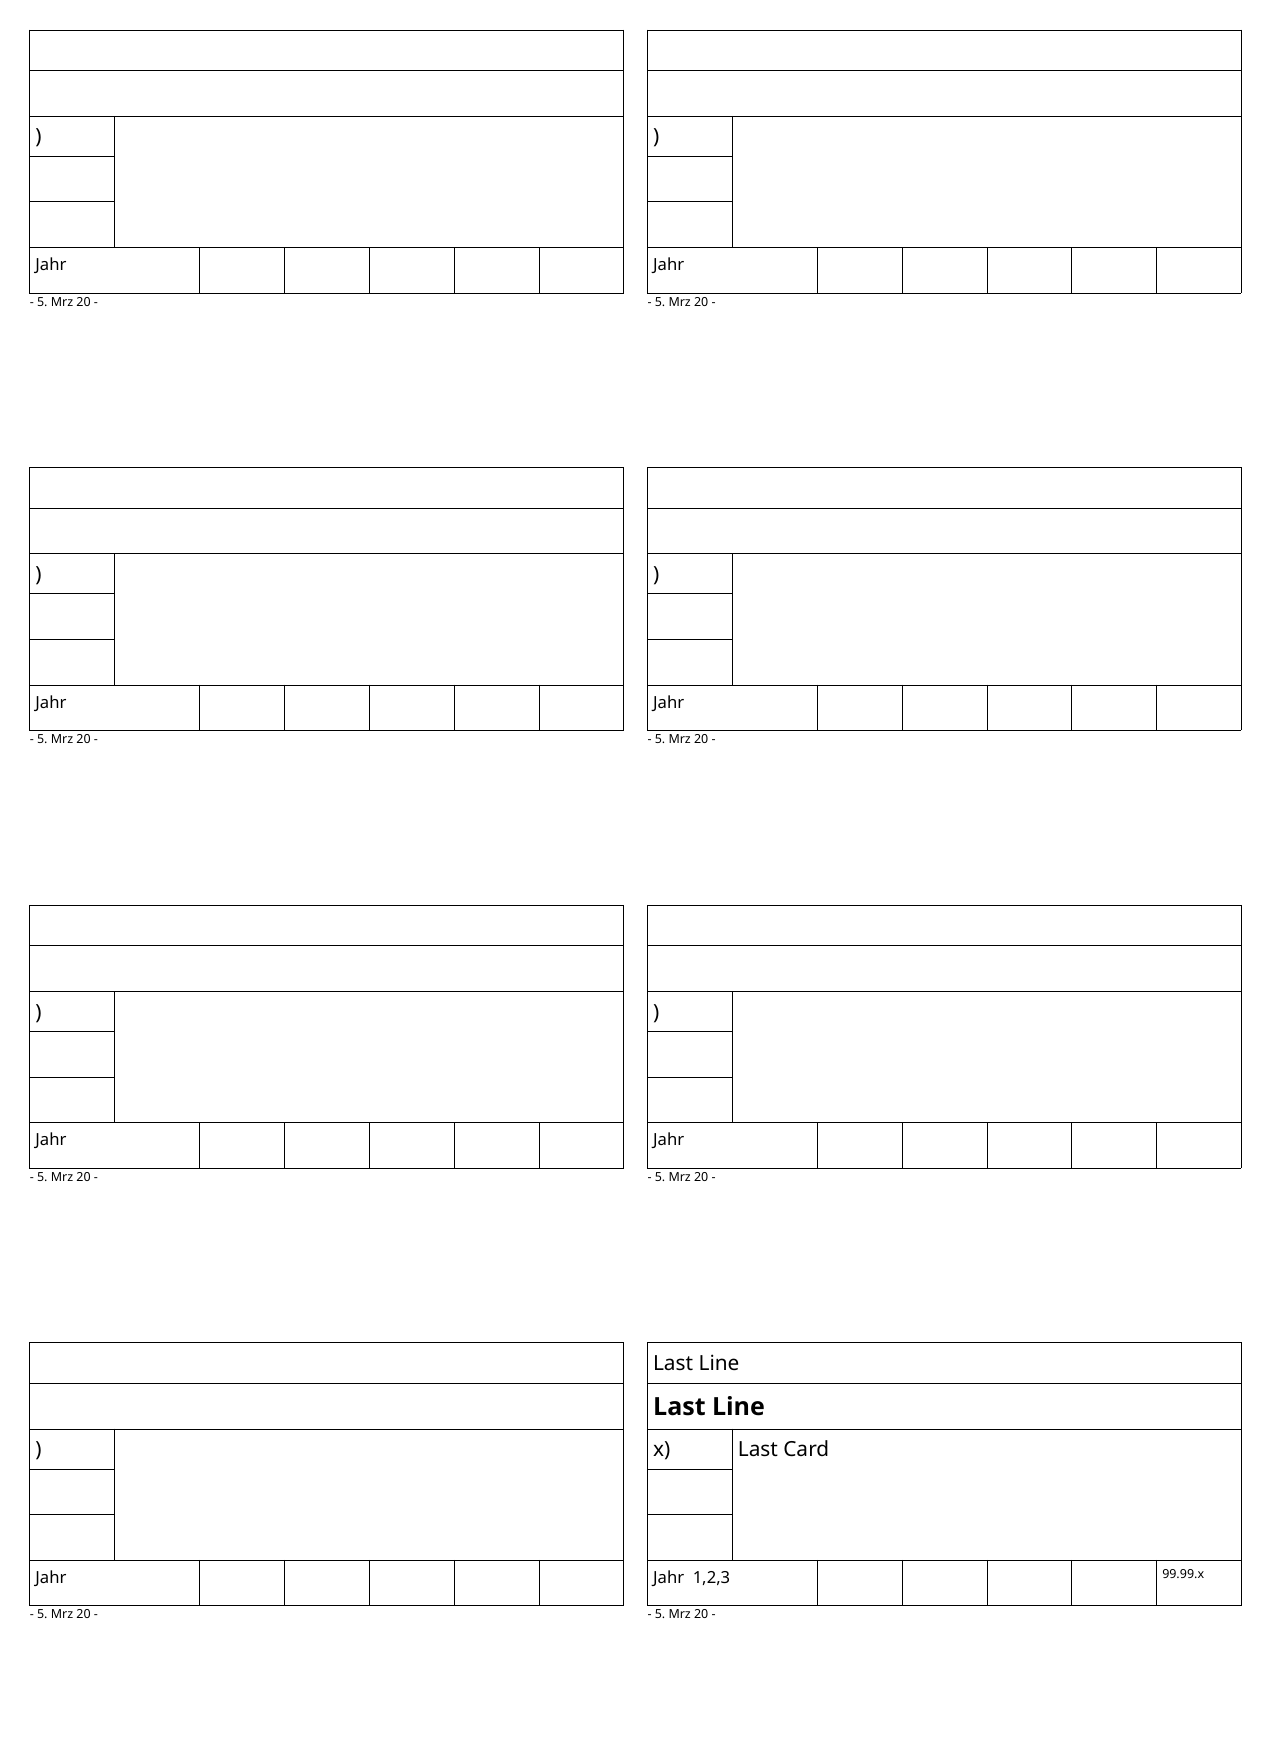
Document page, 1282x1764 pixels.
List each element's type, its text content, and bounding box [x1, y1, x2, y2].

table_cell [903, 1561, 987, 1605]
table_cell [30, 202, 114, 247]
table_cell [818, 686, 902, 730]
table_cell [200, 1561, 284, 1605]
text - 5. Mrz 20 - [647, 1169, 1241, 1185]
text - 5. Mrz 20 - [29, 731, 623, 747]
table_cell [285, 686, 369, 730]
table_cell [1157, 1123, 1241, 1168]
table_cell [540, 248, 623, 293]
table_cell [30, 640, 114, 684]
table_cell [200, 1123, 284, 1168]
text - 5. Mrz 20 - [647, 731, 1241, 747]
table_cell [30, 1470, 114, 1514]
table_cell Jahr [30, 1123, 199, 1168]
table_cell [988, 686, 1071, 730]
table_cell [30, 1515, 114, 1560]
table_cell [648, 509, 1241, 553]
table_header [30, 31, 623, 70]
table_cell [1072, 1561, 1156, 1605]
table_cell [370, 248, 454, 293]
table_cell [115, 1430, 623, 1560]
table_cell Last Card [733, 1430, 1241, 1560]
table_cell [115, 554, 623, 684]
table_cell [30, 1032, 114, 1077]
table_cell [200, 686, 284, 730]
table_cell Jahr [648, 1123, 817, 1168]
table_cell [115, 992, 623, 1122]
table_cell [115, 117, 623, 247]
text - 5. Mrz 20 - [647, 294, 1241, 310]
table_cell [370, 686, 454, 730]
table_header [648, 31, 1241, 70]
table_cell [30, 157, 114, 201]
table_cell [818, 1123, 902, 1168]
table_cell [903, 248, 987, 293]
table_cell ) [30, 117, 114, 156]
table_cell ) [30, 1430, 114, 1468]
table_cell Jahr [648, 248, 817, 293]
table_cell [733, 117, 1241, 247]
table_cell [648, 640, 732, 684]
table_cell [30, 71, 623, 116]
table_header [648, 906, 1241, 945]
table_cell [285, 1123, 369, 1168]
table_cell [30, 946, 623, 991]
table_cell [455, 1123, 539, 1168]
table_cell [540, 686, 623, 730]
table_header Last Line [648, 1343, 1241, 1383]
table_cell x) [648, 1430, 732, 1468]
table_cell [540, 1123, 623, 1168]
table_cell [30, 1384, 623, 1428]
table_cell [30, 594, 114, 639]
table_cell [200, 248, 284, 293]
table_cell [648, 946, 1241, 991]
table_cell [648, 157, 732, 201]
text - 5. Mrz 20 - [647, 1606, 1241, 1623]
table_cell [733, 554, 1241, 684]
table_cell [648, 71, 1241, 116]
table_cell ) [648, 554, 732, 593]
table_cell [455, 686, 539, 730]
table_cell [648, 1515, 732, 1560]
table_cell [285, 248, 369, 293]
table_cell [370, 1561, 454, 1605]
table_cell [1072, 248, 1156, 293]
table_cell [988, 1123, 1071, 1168]
table_cell [648, 1032, 732, 1077]
table_cell Jahr [30, 1561, 199, 1605]
table_cell [733, 992, 1241, 1122]
table_header [30, 468, 623, 508]
table_cell [648, 594, 732, 639]
table_header [30, 1343, 623, 1383]
table_cell [818, 248, 902, 293]
table_cell [30, 1078, 114, 1122]
table_cell ) [30, 992, 114, 1031]
table_cell 99.99.x [1157, 1561, 1241, 1605]
table_cell Jahr [30, 248, 199, 293]
table_cell Last Line [648, 1384, 1241, 1428]
table_cell Jahr [648, 686, 817, 730]
text - 5. Mrz 20 - [29, 1169, 623, 1185]
table_cell Jahr [30, 686, 199, 730]
table_cell [818, 1561, 902, 1605]
table_cell [455, 1561, 539, 1605]
table_cell [903, 686, 987, 730]
table_cell ) [648, 117, 732, 156]
table_cell [1157, 248, 1241, 293]
table_cell [988, 1561, 1071, 1605]
table_cell [1072, 1123, 1156, 1168]
table_cell [455, 248, 539, 293]
table_cell [988, 248, 1071, 293]
table_header [30, 906, 623, 945]
table_cell [540, 1561, 623, 1605]
text - 5. Mrz 20 - [29, 1606, 623, 1623]
table_cell [903, 1123, 987, 1168]
table_cell [1072, 686, 1156, 730]
table_cell [370, 1123, 454, 1168]
table_cell Jahr 1,2,3 [648, 1561, 817, 1605]
table_cell [648, 202, 732, 247]
table_cell [648, 1470, 732, 1514]
table_cell [30, 509, 623, 553]
table_cell ) [648, 992, 732, 1031]
text - 5. Mrz 20 - [29, 294, 623, 310]
table_cell [648, 1078, 732, 1122]
table_cell [1157, 686, 1241, 730]
table_cell [285, 1561, 369, 1605]
table_header [648, 468, 1241, 508]
table_cell ) [30, 554, 114, 593]
